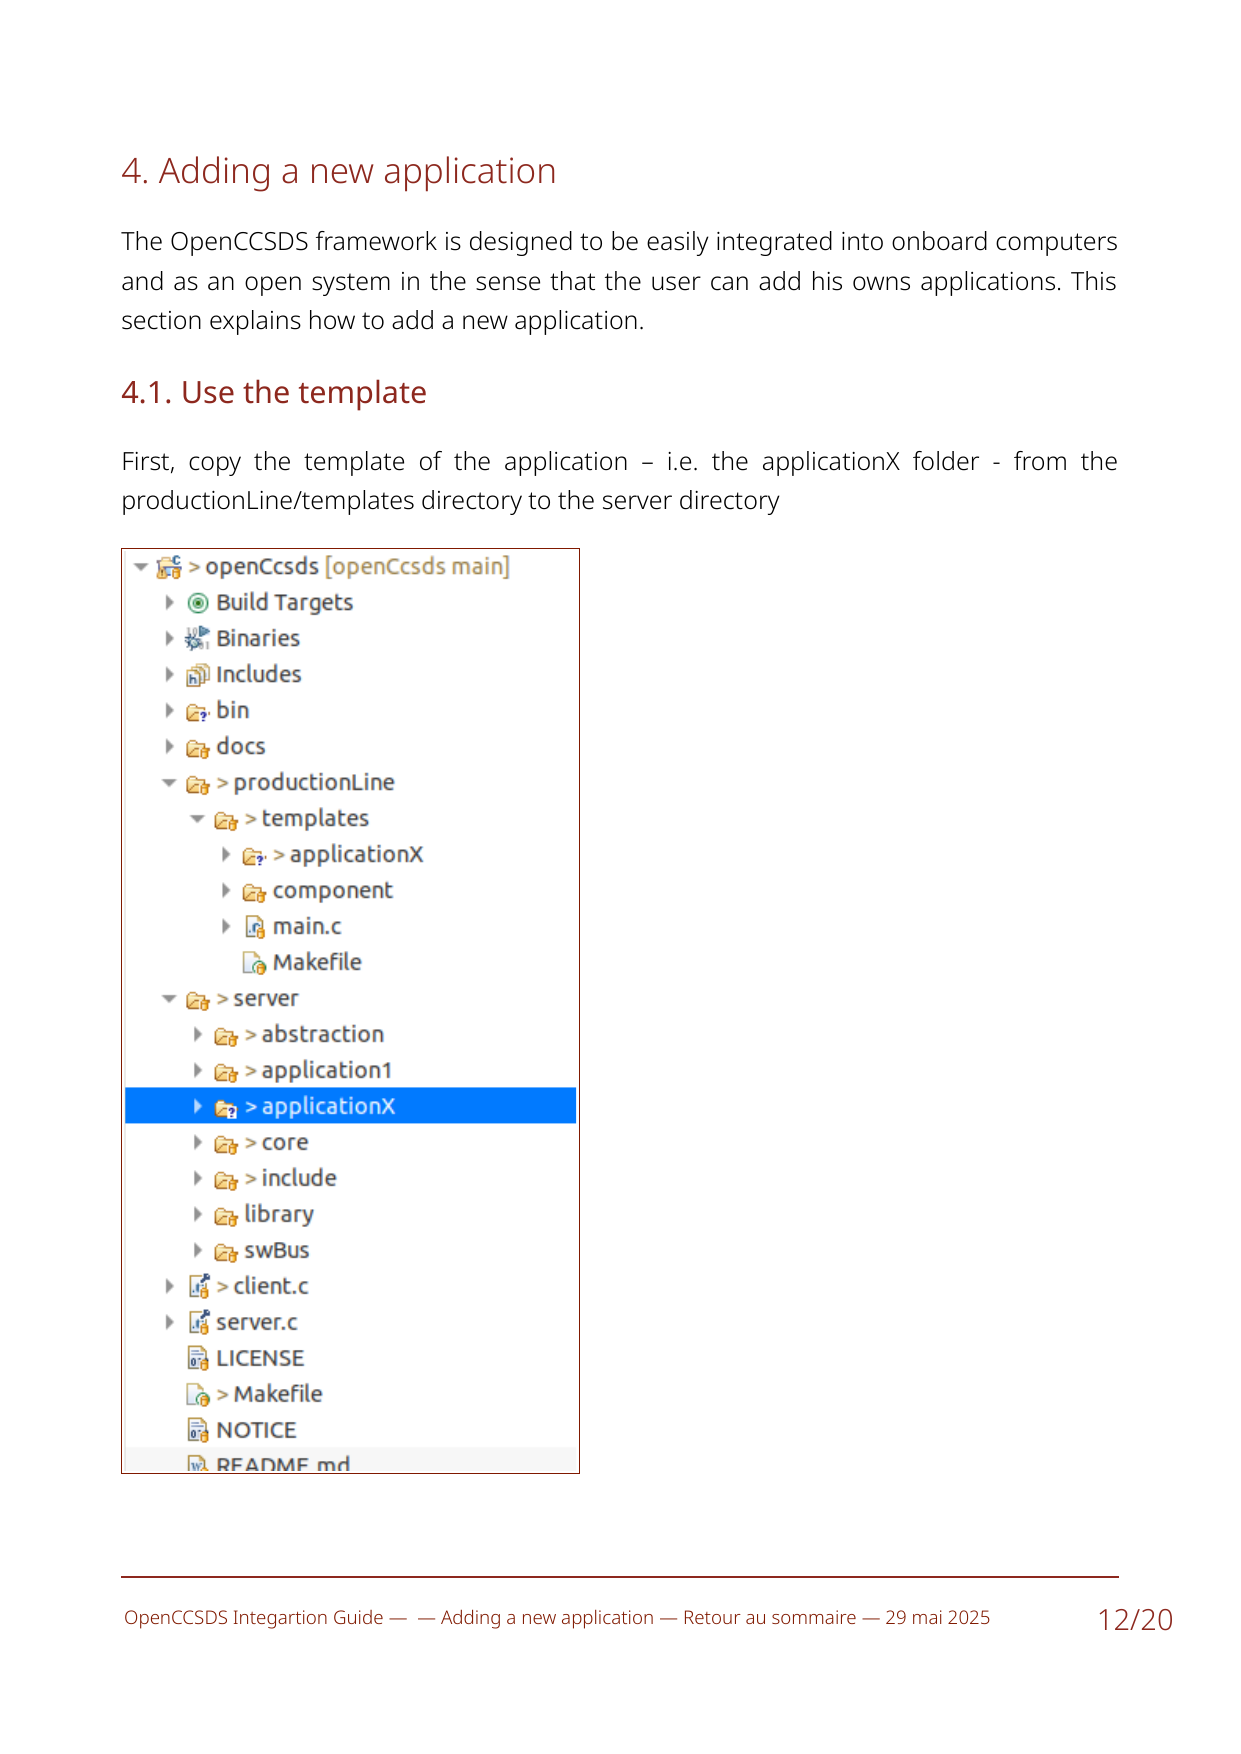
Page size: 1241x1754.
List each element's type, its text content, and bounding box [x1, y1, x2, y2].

picture [124, 551, 577, 1471]
text First, copy the template of the application – i.e. the applicationX folder - from the productionLine/templates directory to the server directory [121, 443, 1119, 516]
subtitle Use the template [121, 371, 1119, 413]
subtitle Adding a new application [121, 146, 1119, 194]
text The OpenCCSDS framework is designed to be easily integrated into onboard computers and as an open system in the sense that the user can add his owns applications. This section explains how to add a new application. [121, 224, 1119, 336]
